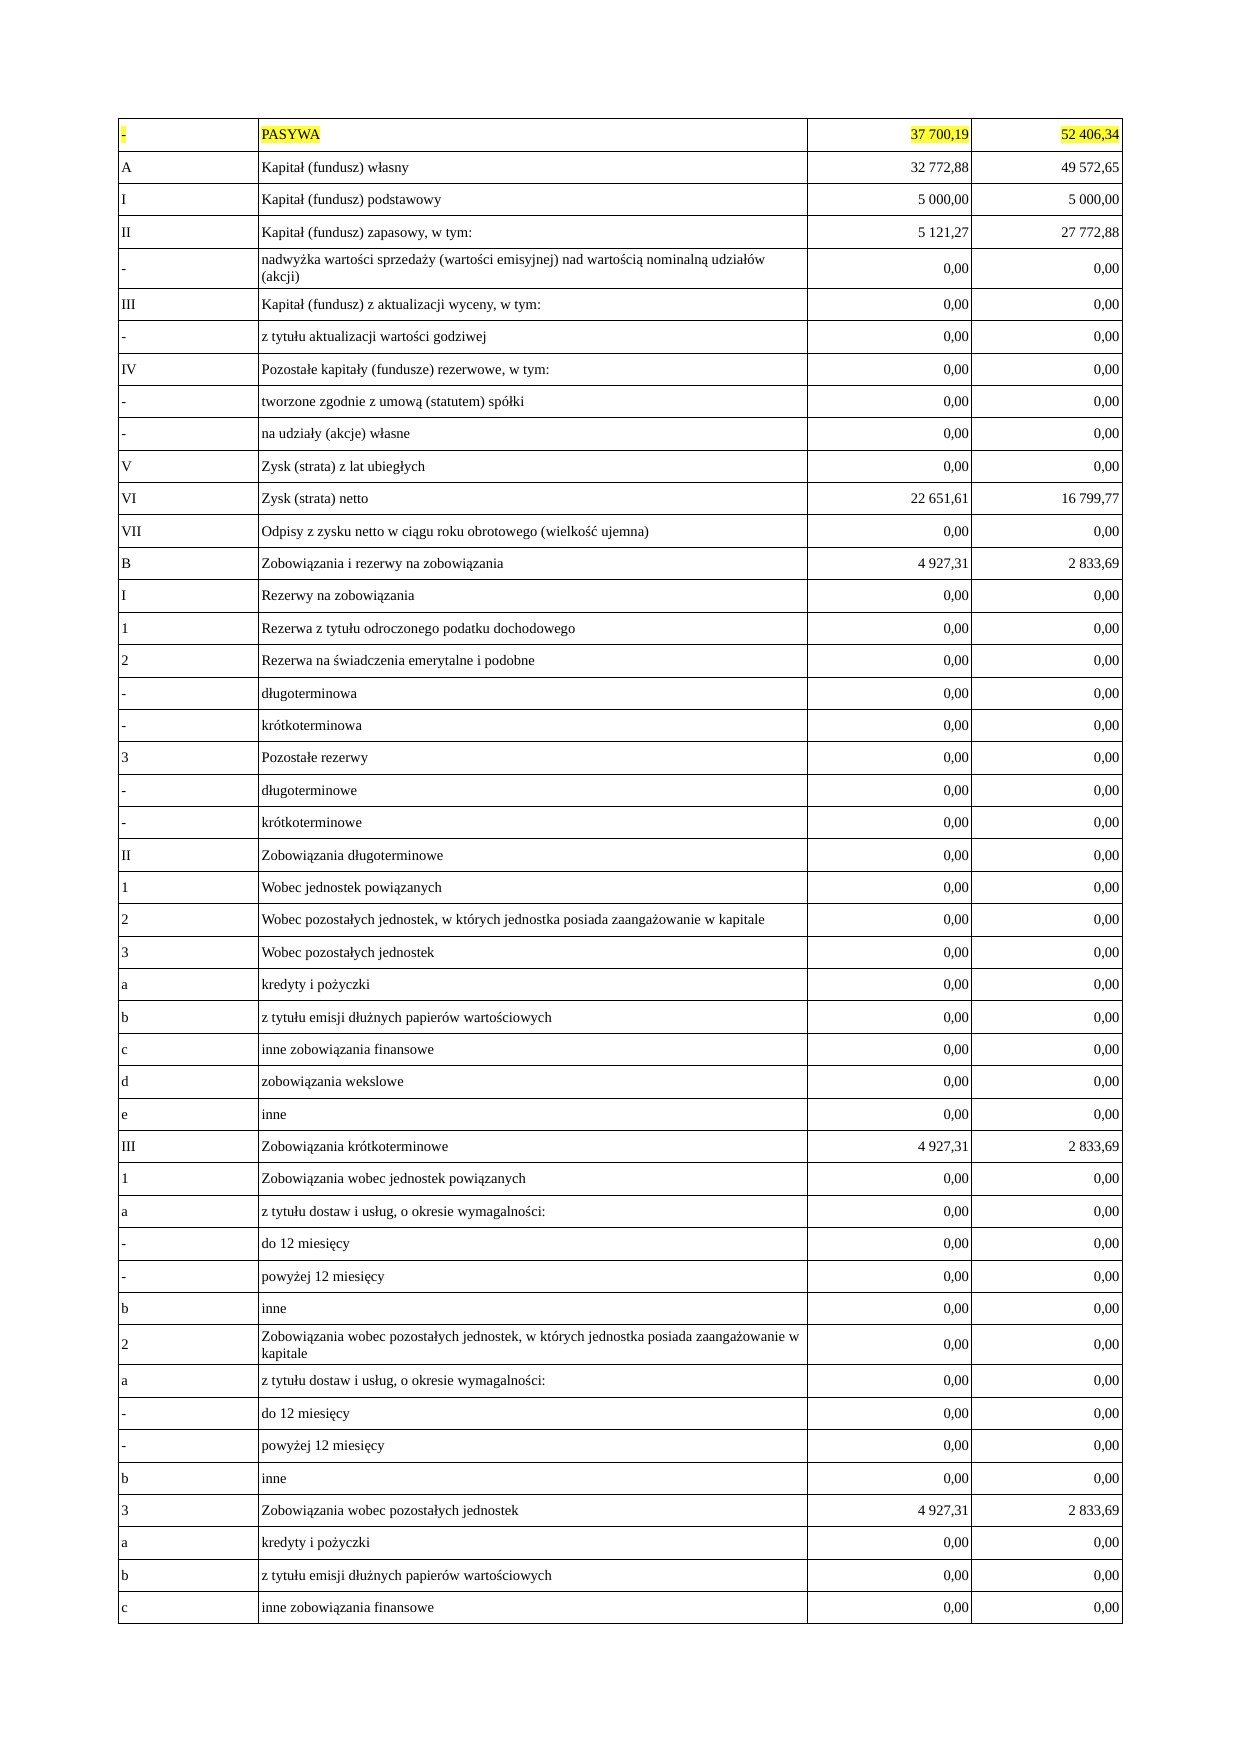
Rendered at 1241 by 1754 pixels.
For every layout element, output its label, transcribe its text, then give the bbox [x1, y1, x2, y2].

table_cell a [119, 1365, 258, 1397]
table_cell 16 799,77 [972, 483, 1122, 514]
table_cell III [119, 1131, 258, 1162]
table_cell 0,00 [808, 321, 971, 352]
table_cell - [119, 710, 258, 741]
table_cell 0,00 [972, 580, 1122, 612]
table_cell 0,00 [808, 678, 971, 709]
table_cell 0,00 [972, 645, 1122, 676]
table_cell 1 [119, 872, 258, 903]
table_cell 49 572,65 [972, 152, 1122, 183]
table_cell 0,00 [972, 321, 1122, 352]
table_cell z tytułu dostaw i usług, o okresie wymagalności: [259, 1196, 807, 1227]
table_cell I [119, 184, 258, 215]
table_cell 0,00 [808, 710, 971, 741]
table_cell 0,00 [972, 904, 1122, 936]
table_cell b [119, 1001, 258, 1033]
table_cell B [119, 548, 258, 579]
table_cell 0,00 [972, 1034, 1122, 1065]
table_cell z tytułu dostaw i usług, o okresie wymagalności: [259, 1365, 807, 1397]
table_cell Kapitał (fundusz) z aktualizacji wyceny, w tym: [259, 289, 807, 320]
table_cell a [119, 969, 258, 1000]
table_cell 2 833,69 [972, 1495, 1122, 1526]
table_cell II [119, 216, 258, 248]
table_cell 32 772,88 [808, 152, 971, 183]
table_cell z tytułu emisji dłużnych papierów wartościowych [259, 1560, 807, 1591]
table_cell b [119, 1560, 258, 1591]
table_cell Pozostałe rezerwy [259, 742, 807, 773]
table_cell kredyty i pożyczki [259, 1527, 807, 1558]
table_cell - [119, 418, 258, 449]
table_cell 0,00 [972, 807, 1122, 838]
table_cell 0,00 [972, 386, 1122, 417]
table_cell 0,00 [808, 807, 971, 838]
table_cell 0,00 [972, 1293, 1122, 1324]
table_cell - [119, 321, 258, 352]
table_cell 0,00 [808, 1001, 971, 1033]
table_cell inne [259, 1463, 807, 1494]
table_cell III [119, 289, 258, 320]
table_cell II [119, 839, 258, 871]
table_cell Zobowiązania krótkoterminowe [259, 1131, 807, 1162]
table_cell - [119, 386, 258, 417]
table_cell 5 121,27 [808, 216, 971, 248]
table_cell krótkoterminowa [259, 710, 807, 741]
table_cell 0,00 [972, 451, 1122, 482]
table_cell VII [119, 515, 258, 547]
table_cell 0,00 [808, 1430, 971, 1461]
table_cell 0,00 [972, 1228, 1122, 1259]
table_cell inne zobowiązania finansowe [259, 1592, 807, 1623]
table_cell Pozostałe kapitały (fundusze) rezerwowe, w tym: [259, 354, 807, 385]
table_cell c [119, 1034, 258, 1065]
table_cell 0,00 [808, 354, 971, 385]
table_cell 52 406,34 [972, 119, 1122, 151]
table_cell Zobowiązania wobec pozostałych jednostek, w których jednostka posiada zaangażowanie w kapitale [259, 1325, 807, 1364]
table_cell inne zobowiązania finansowe [259, 1034, 807, 1065]
table_cell 0,00 [808, 1398, 971, 1429]
table_cell - [119, 1398, 258, 1429]
table_cell 0,00 [972, 1325, 1122, 1364]
table_cell z tytułu aktualizacji wartości godziwej [259, 321, 807, 352]
table_cell - [119, 678, 258, 709]
table_cell 0,00 [808, 1463, 971, 1494]
table_cell 0,00 [972, 1398, 1122, 1429]
table_cell 2 [119, 1325, 258, 1364]
table_cell IV [119, 354, 258, 385]
table_cell 0,00 [808, 1365, 971, 1397]
table_cell e [119, 1099, 258, 1130]
table_cell 27 772,88 [972, 216, 1122, 248]
table_cell 0,00 [808, 515, 971, 547]
table_cell 0,00 [808, 839, 971, 871]
table_cell 0,00 [972, 1430, 1122, 1461]
table_cell 0,00 [972, 1001, 1122, 1033]
table_cell Odpisy z zysku netto w ciągu roku obrotowego (wielkość ujemna) [259, 515, 807, 547]
table_cell - [119, 775, 258, 806]
table_cell a [119, 1196, 258, 1227]
table_cell 0,00 [808, 613, 971, 644]
table_cell 0,00 [972, 289, 1122, 320]
table_cell 0,00 [808, 1527, 971, 1558]
table_cell 0,00 [972, 1560, 1122, 1591]
table_cell inne [259, 1099, 807, 1130]
table_cell 0,00 [808, 937, 971, 968]
table_cell Rezerwa na świadczenia emerytalne i podobne [259, 645, 807, 676]
table_cell Wobec jednostek powiązanych [259, 872, 807, 903]
table_cell 0,00 [808, 418, 971, 449]
table_cell Zobowiązania wobec pozostałych jednostek [259, 1495, 807, 1526]
table_cell A [119, 152, 258, 183]
table_cell 0,00 [808, 1099, 971, 1130]
table_cell 0,00 [808, 289, 971, 320]
table_cell a [119, 1527, 258, 1558]
table_cell 5 000,00 [972, 184, 1122, 215]
table_cell 0,00 [808, 1560, 971, 1591]
table_cell 2 833,69 [972, 548, 1122, 579]
table_cell Rezerwy na zobowiązania [259, 580, 807, 612]
table_cell 0,00 [972, 249, 1122, 288]
table_cell d [119, 1066, 258, 1097]
table_cell 1 [119, 1163, 258, 1195]
table_cell do 12 miesięcy [259, 1398, 807, 1429]
table_cell 0,00 [808, 1261, 971, 1292]
table_cell - [119, 1430, 258, 1461]
table_cell inne [259, 1293, 807, 1324]
table_cell - [119, 807, 258, 838]
table_cell długoterminowa [259, 678, 807, 709]
table_cell tworzone zgodnie z umową (statutem) spółki [259, 386, 807, 417]
table_cell 0,00 [972, 1592, 1122, 1623]
table_cell 0,00 [972, 678, 1122, 709]
table_cell do 12 miesięcy [259, 1228, 807, 1259]
table_cell 0,00 [972, 937, 1122, 968]
table_cell 0,00 [808, 1066, 971, 1097]
table_cell 3 [119, 937, 258, 968]
table_cell 0,00 [972, 839, 1122, 871]
table_cell na udziały (akcje) własne [259, 418, 807, 449]
table_cell 2 833,69 [972, 1131, 1122, 1162]
table_cell V [119, 451, 258, 482]
table_cell 0,00 [972, 1163, 1122, 1195]
table_cell 0,00 [972, 1066, 1122, 1097]
table_cell 0,00 [808, 1293, 971, 1324]
table_cell b [119, 1463, 258, 1494]
table_cell 4 927,31 [808, 1495, 971, 1526]
table_cell 0,00 [808, 1034, 971, 1065]
table_cell nadwyżka wartości sprzedaży (wartości emisyjnej) nad wartością nominalną udziałów (akcji) [259, 249, 807, 288]
table_cell krótkoterminowe [259, 807, 807, 838]
table_cell 4 927,31 [808, 1131, 971, 1162]
table_cell - [119, 1228, 258, 1259]
table_cell Zobowiązania długoterminowe [259, 839, 807, 871]
table_cell Rezerwa z tytułu odroczonego podatku dochodowego [259, 613, 807, 644]
table_cell Wobec pozostałych jednostek, w których jednostka posiada zaangażowanie w kapitale [259, 904, 807, 936]
table_cell 37 700,19 [808, 119, 971, 151]
table_cell 3 [119, 1495, 258, 1526]
table_cell 1 [119, 613, 258, 644]
table_cell 0,00 [972, 969, 1122, 1000]
table_cell 0,00 [808, 872, 971, 903]
table_cell 0,00 [972, 775, 1122, 806]
table_cell 0,00 [972, 1196, 1122, 1227]
table_cell Wobec pozostałych jednostek [259, 937, 807, 968]
table_cell b [119, 1293, 258, 1324]
table_cell 0,00 [808, 969, 971, 1000]
table_cell 0,00 [972, 1463, 1122, 1494]
table_cell 0,00 [808, 1163, 971, 1195]
table_cell PASYWA [259, 119, 807, 151]
table_cell c [119, 1592, 258, 1623]
table_cell 3 [119, 742, 258, 773]
table_cell Zysk (strata) z lat ubiegłych [259, 451, 807, 482]
table_cell 0,00 [972, 1261, 1122, 1292]
table_cell 0,00 [972, 1099, 1122, 1130]
table_cell Zysk (strata) netto [259, 483, 807, 514]
table_cell 0,00 [808, 1228, 971, 1259]
table_cell z tytułu emisji dłużnych papierów wartościowych [259, 1001, 807, 1033]
table_cell Zobowiązania wobec jednostek powiązanych [259, 1163, 807, 1195]
table_cell 0,00 [808, 742, 971, 773]
table_cell - [119, 1261, 258, 1292]
table_cell - [119, 249, 258, 288]
table_cell 0,00 [972, 515, 1122, 547]
table_cell 0,00 [808, 904, 971, 936]
table_cell 0,00 [972, 872, 1122, 903]
table_cell zobowiązania wekslowe [259, 1066, 807, 1097]
table_cell 0,00 [972, 1527, 1122, 1558]
table_cell 0,00 [808, 1196, 971, 1227]
table_cell VI [119, 483, 258, 514]
table_cell - [119, 119, 258, 151]
table_cell 0,00 [808, 386, 971, 417]
table_cell powyżej 12 miesięcy [259, 1430, 807, 1461]
table_cell Kapitał (fundusz) własny [259, 152, 807, 183]
table_cell 5 000,00 [808, 184, 971, 215]
table_cell 0,00 [808, 645, 971, 676]
table_cell 0,00 [808, 249, 971, 288]
table_cell 0,00 [972, 710, 1122, 741]
table_cell 0,00 [972, 742, 1122, 773]
table_cell 0,00 [808, 1592, 971, 1623]
table_cell 0,00 [972, 354, 1122, 385]
table_cell 2 [119, 645, 258, 676]
table_cell 0,00 [972, 418, 1122, 449]
table_cell Kapitał (fundusz) podstawowy [259, 184, 807, 215]
table_cell długoterminowe [259, 775, 807, 806]
table_cell 0,00 [808, 580, 971, 612]
table_cell powyżej 12 miesięcy [259, 1261, 807, 1292]
table_cell 4 927,31 [808, 548, 971, 579]
table_cell 0,00 [808, 775, 971, 806]
table_cell 2 [119, 904, 258, 936]
table_cell kredyty i pożyczki [259, 969, 807, 1000]
table_cell 0,00 [972, 1365, 1122, 1397]
table_cell Kapitał (fundusz) zapasowy, w tym: [259, 216, 807, 248]
table_cell 0,00 [808, 1325, 971, 1364]
table_cell 22 651,61 [808, 483, 971, 514]
table_cell I [119, 580, 258, 612]
table_cell 0,00 [808, 451, 971, 482]
table_cell 0,00 [972, 613, 1122, 644]
table_cell Zobowiązania i rezerwy na zobowiązania [259, 548, 807, 579]
